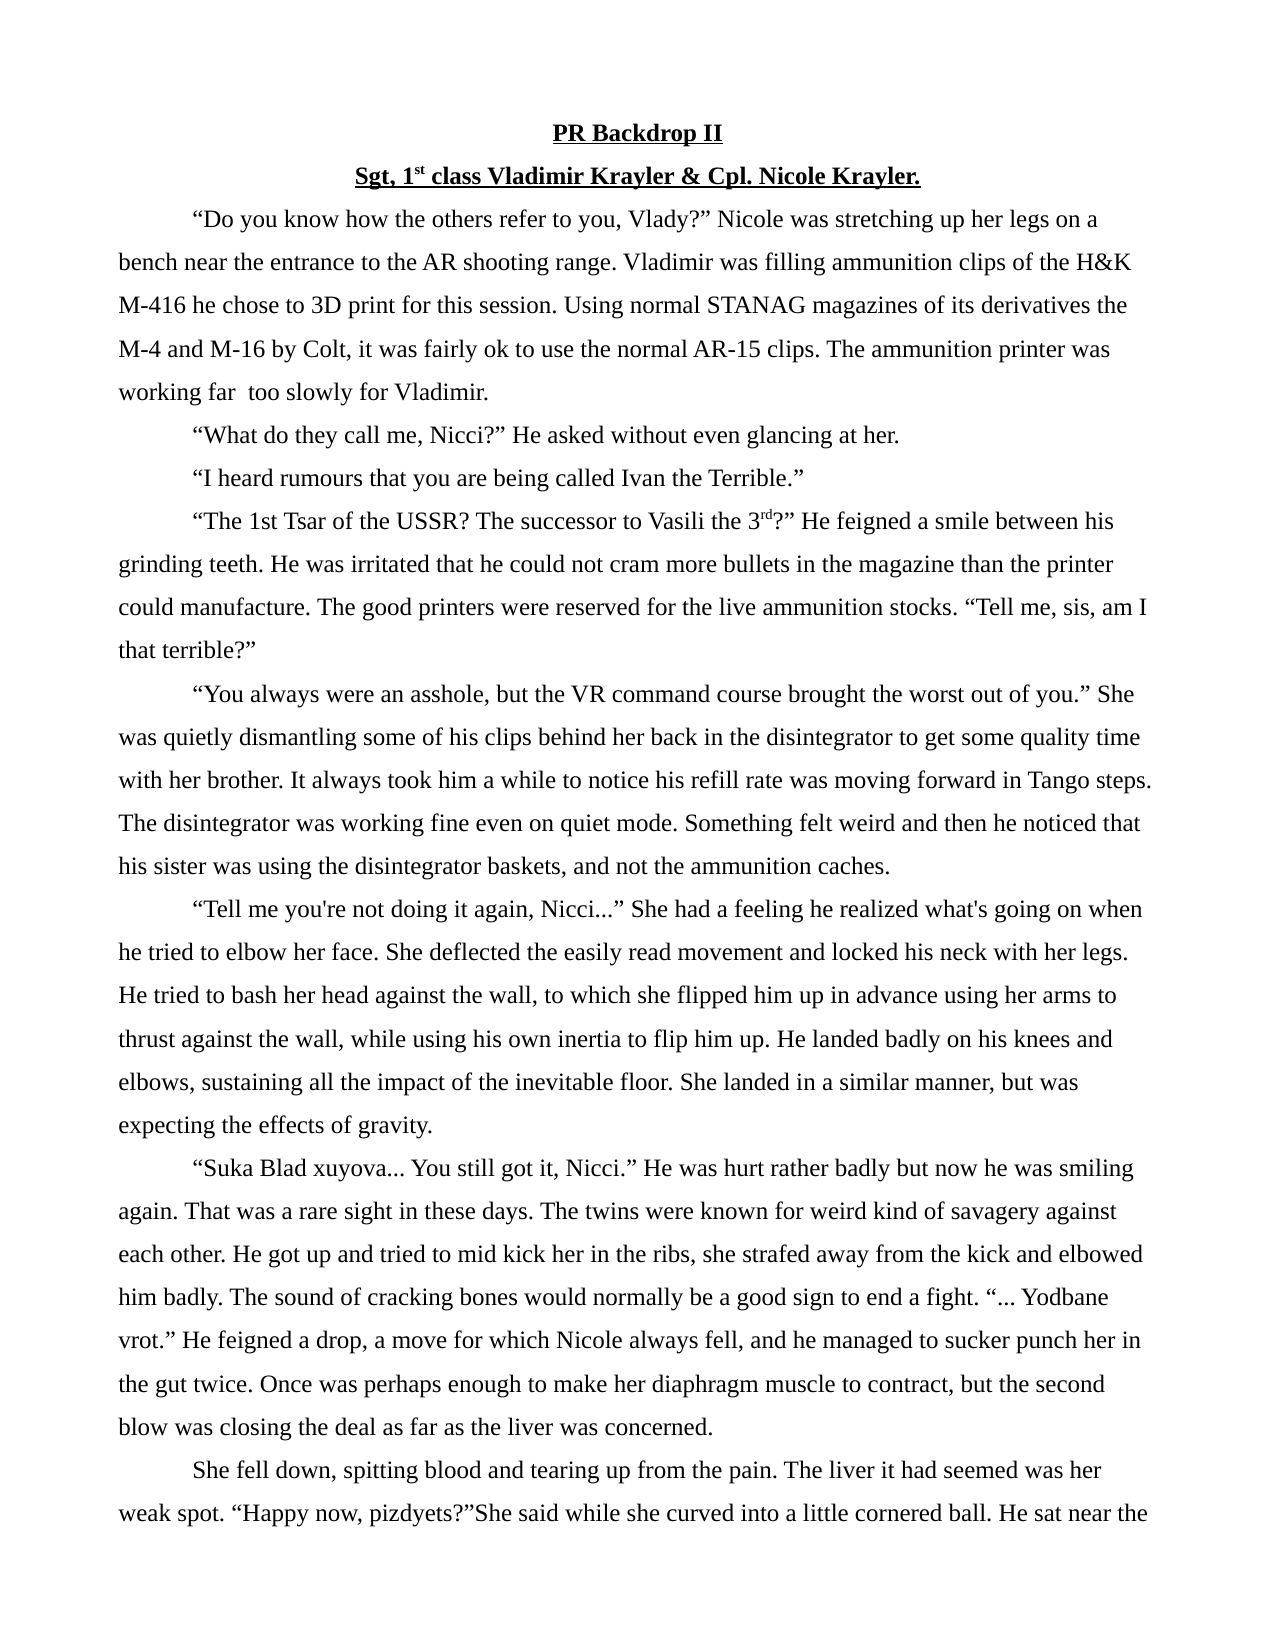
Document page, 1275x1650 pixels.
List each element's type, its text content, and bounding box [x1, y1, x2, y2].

text “Suka Blad xuyova... You still got it, Nicci.” He was hurt rather badly but now he was smiling again. That was a rare sight in these days. The twins were known for weird kind of savagery against each other. He got up and tried to mid kick her in the ribs, she strafed away from the kick and elbowed him badly. The sound of cracking bones would normally be a good sign to end a fight. “... Yodbane vrot.” He feigned a drop, a move for which Nicole always fell, and he managed to sucker punch her in the gut twice. Once was perhaps enough to make her diaphragm muscle to contract, but the second blow was closing the deal as far as the liver was concerned. [118, 1153, 1157, 1441]
text “What do they call me, Nicci?” He asked without even glancing at her. [118, 420, 1157, 449]
text “Do you know how the others refer to you, Vlady?” Nicole was stretching up her legs on a bench near the entrance to the AR shooting range. Vladimir was filling ammunition clips of the H&K M-416 he chose to 3D print for this session. Using normal STANAG magazines of its derivatives the M-4 and M-16 by Colt, it was fairly ok to use the normal AR-15 clips. The ammunition printer was working far too slowly for Vladimir. [118, 204, 1157, 406]
text “The 1st Tsar of the USSR? The successor to Vasili the 3rd?” He feigned a smile between his grinding teeth. He was irritated that he could not cram more bullets in the magazine than the printer could manufacture. The good printers were reserved for the live ammunition stocks. “Tell me, sis, am I that terrible?” [118, 506, 1157, 664]
text “Tell me you're not doing it again, Nicci...” She had a feeling he realized what's going on when he tried to elbow her face. She deflected the easily read movement and locked his neck with her legs. He tried to bash her head against the wall, to which she flipped him up in advance using her arms to thrust against the wall, while using his own inertia to flip him up. He landed badly on his knees and elbows, sustaining all the impact of the inevitable floor. She landed in a similar manner, but was expecting the effects of gravity. [118, 894, 1157, 1139]
text She fell down, spitting blood and tearing up from the pain. The liver it had seemed was her weak spot. “Happy now, pizdyets?”She said while she curved into a little cornered ball. He sat near the [118, 1455, 1157, 1527]
text “You always were an asshole, but the VR command course brought the worst out of you.” She was quietly dismantling some of his clips behind her back in the disintegrator to get some quality time with her brother. It always took him a while to notice his refill rate was moving forward in Tango steps. The disintegrator was working fine even on quiet mode. Something felt weird and then he noticed that his sister was using the disintegrator baskets, and not the ammunition caches. [118, 679, 1157, 880]
text Sgt, 1st class Vladimir Krayler & Cpl. Nicole Krayler. [118, 161, 1157, 190]
text “I heard rumours that you are being called Ivan the Terrible.” [118, 463, 1157, 492]
text PR Backdrop II [118, 118, 1157, 147]
